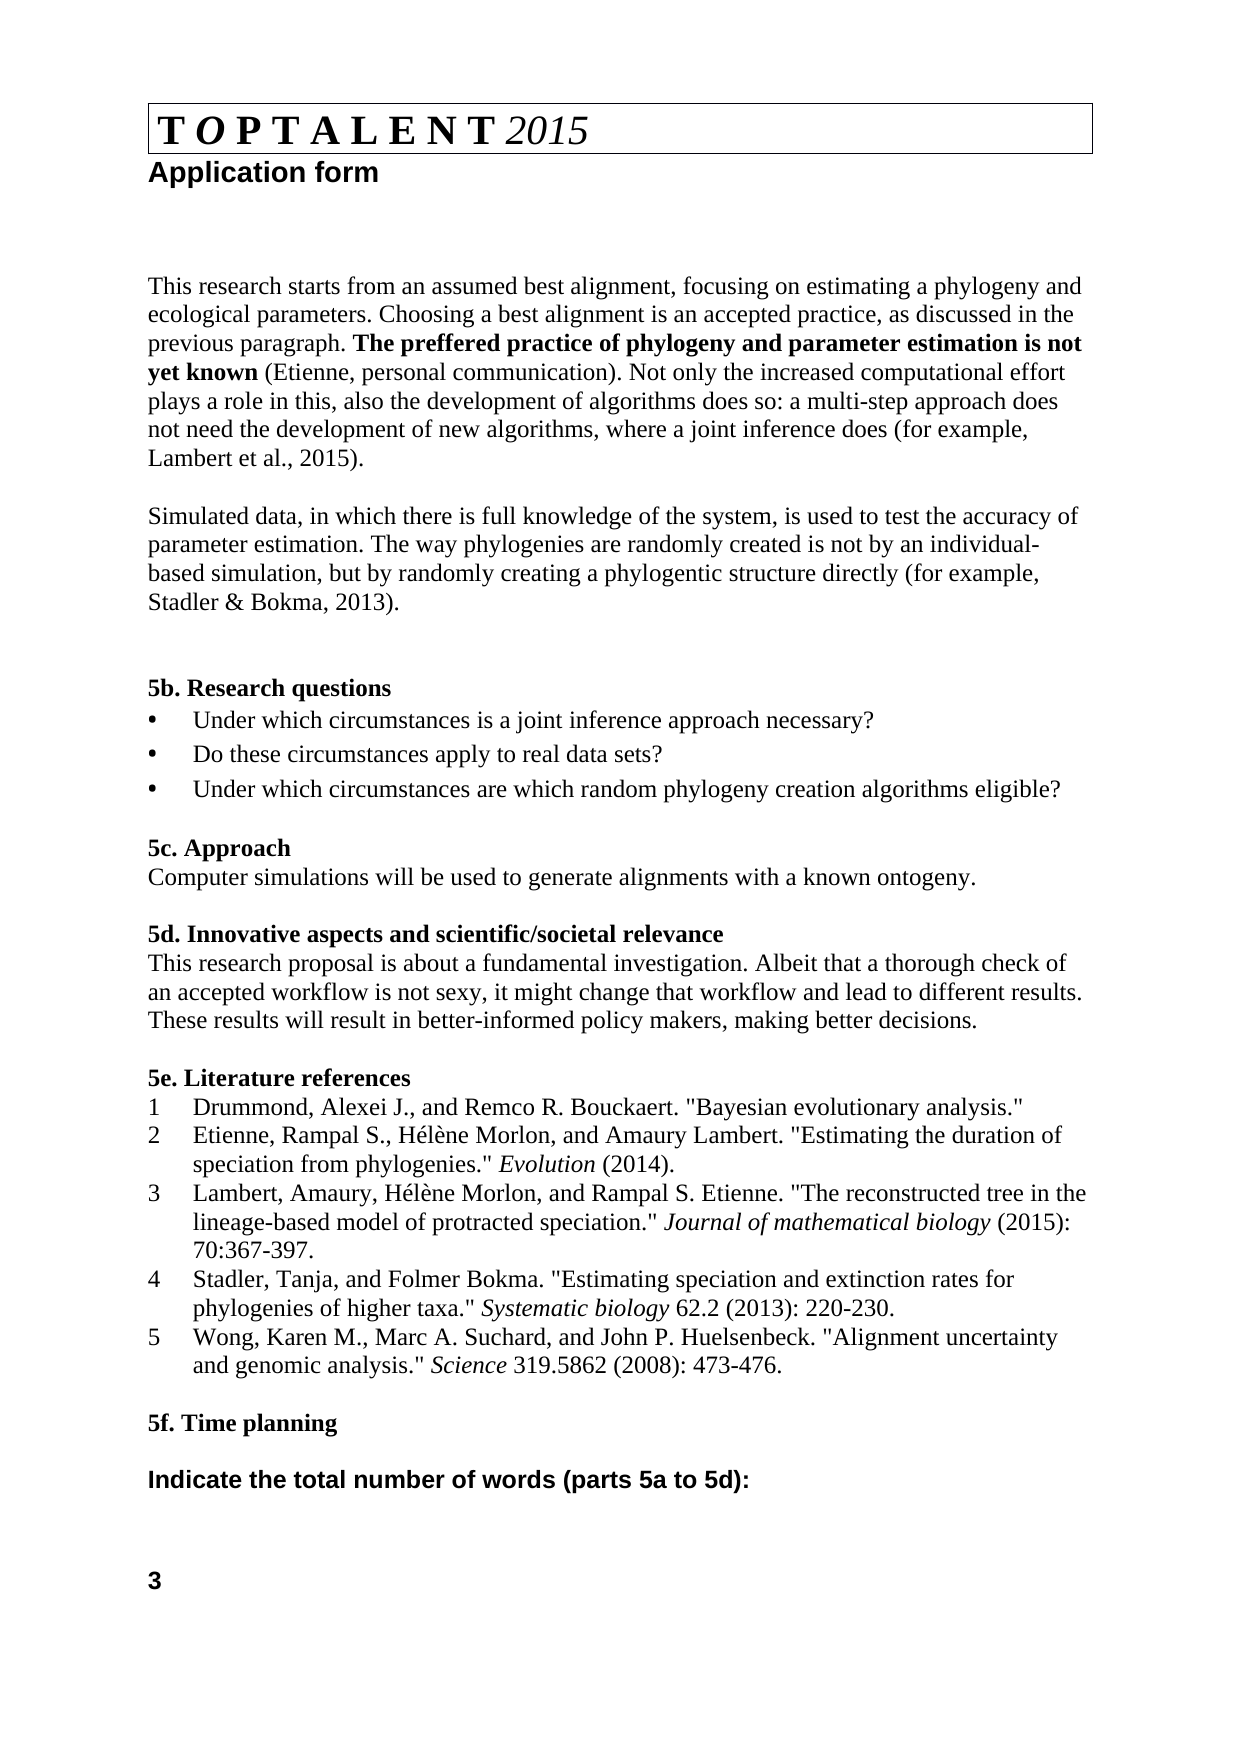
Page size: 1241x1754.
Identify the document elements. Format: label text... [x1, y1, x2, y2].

list Stadler, Tanja, and Folmer Bokma. "Estimating speciation and extinction rates for phylogenies of higher taxa." Systematic biology 62.2 (2013): 220-230. [148, 1264, 1093, 1322]
list Etienne, Rampal S., Hélène Morlon, and Amaury Lambert. "Estimating the duration of speciation from phylogenies." Evolution (2014). [148, 1121, 1093, 1178]
text Indicate the total number of words (parts 5a to 5d): [148, 1466, 1093, 1494]
subtitle 5f. Time planning [148, 1408, 1093, 1437]
list Lambert, Amaury, Hélène Morlon, and Rampal S. Etienne. "The reconstructed tree in the lineage-based model of protracted speciation." Journal of mathematical biology (2015): 70:367-397. [148, 1178, 1093, 1264]
text This research starts from an assumed best alignment, focusing on estimating a phylogeny and ecological parameters. Choosing a best alignment is an accepted practice, as discussed in the previous paragraph. The preffered practice of phylogeny and parameter estimation is not yet known (Etienne, personal communication). Not only the increased computational effort plays a role in this, also the development of algorithms does so: a multi-step approach does not need the development of new algorithms, where a joint inference does (for example, Lambert et al., 2015). [148, 271, 1093, 472]
text Simulated data, in which there is full knowledge of the system, is used to test the accuracy of parameter estimation. The way phylogenies are randomly created is not by an individual-based simulation, but by randomly creating a phylogentic structure directly (for example, Stadler & Bokma, 2013). [148, 501, 1093, 616]
subtitle 5e. Literature references [148, 1063, 1093, 1092]
list Wong, Karen M., Marc A. Suchard, and John P. Huelsenbeck. "Alignment uncertainty and genomic analysis." Science 319.5862 (2008): 473-476. [148, 1322, 1093, 1379]
subtitle 5c. Approach [148, 833, 1093, 862]
subtitle 5b. Research questions [148, 673, 1093, 702]
list Under which circumstances are which random phylogeny creation algorithms eligible? [148, 770, 1093, 804]
list Do these circumstances apply to real data sets? [148, 736, 1093, 770]
list Drummond, Alexei J., and Remco R. Bouckaert. "Bayesian evolutionary analysis." [148, 1092, 1093, 1121]
text Computer simulations will be used to generate alignments with a known ontogeny. [148, 862, 1093, 891]
subtitle 5d. Innovative aspects and scientific/societal relevance [148, 919, 1093, 948]
list Under which circumstances is a joint inference approach necessary? [148, 702, 1093, 736]
text This research proposal is about a fundamental investigation. Albeit that a thorough check of an accepted workflow is not sexy, it might change that workflow and lead to different results. These results will result in better-informed policy makers, making better decisions. [148, 948, 1093, 1034]
